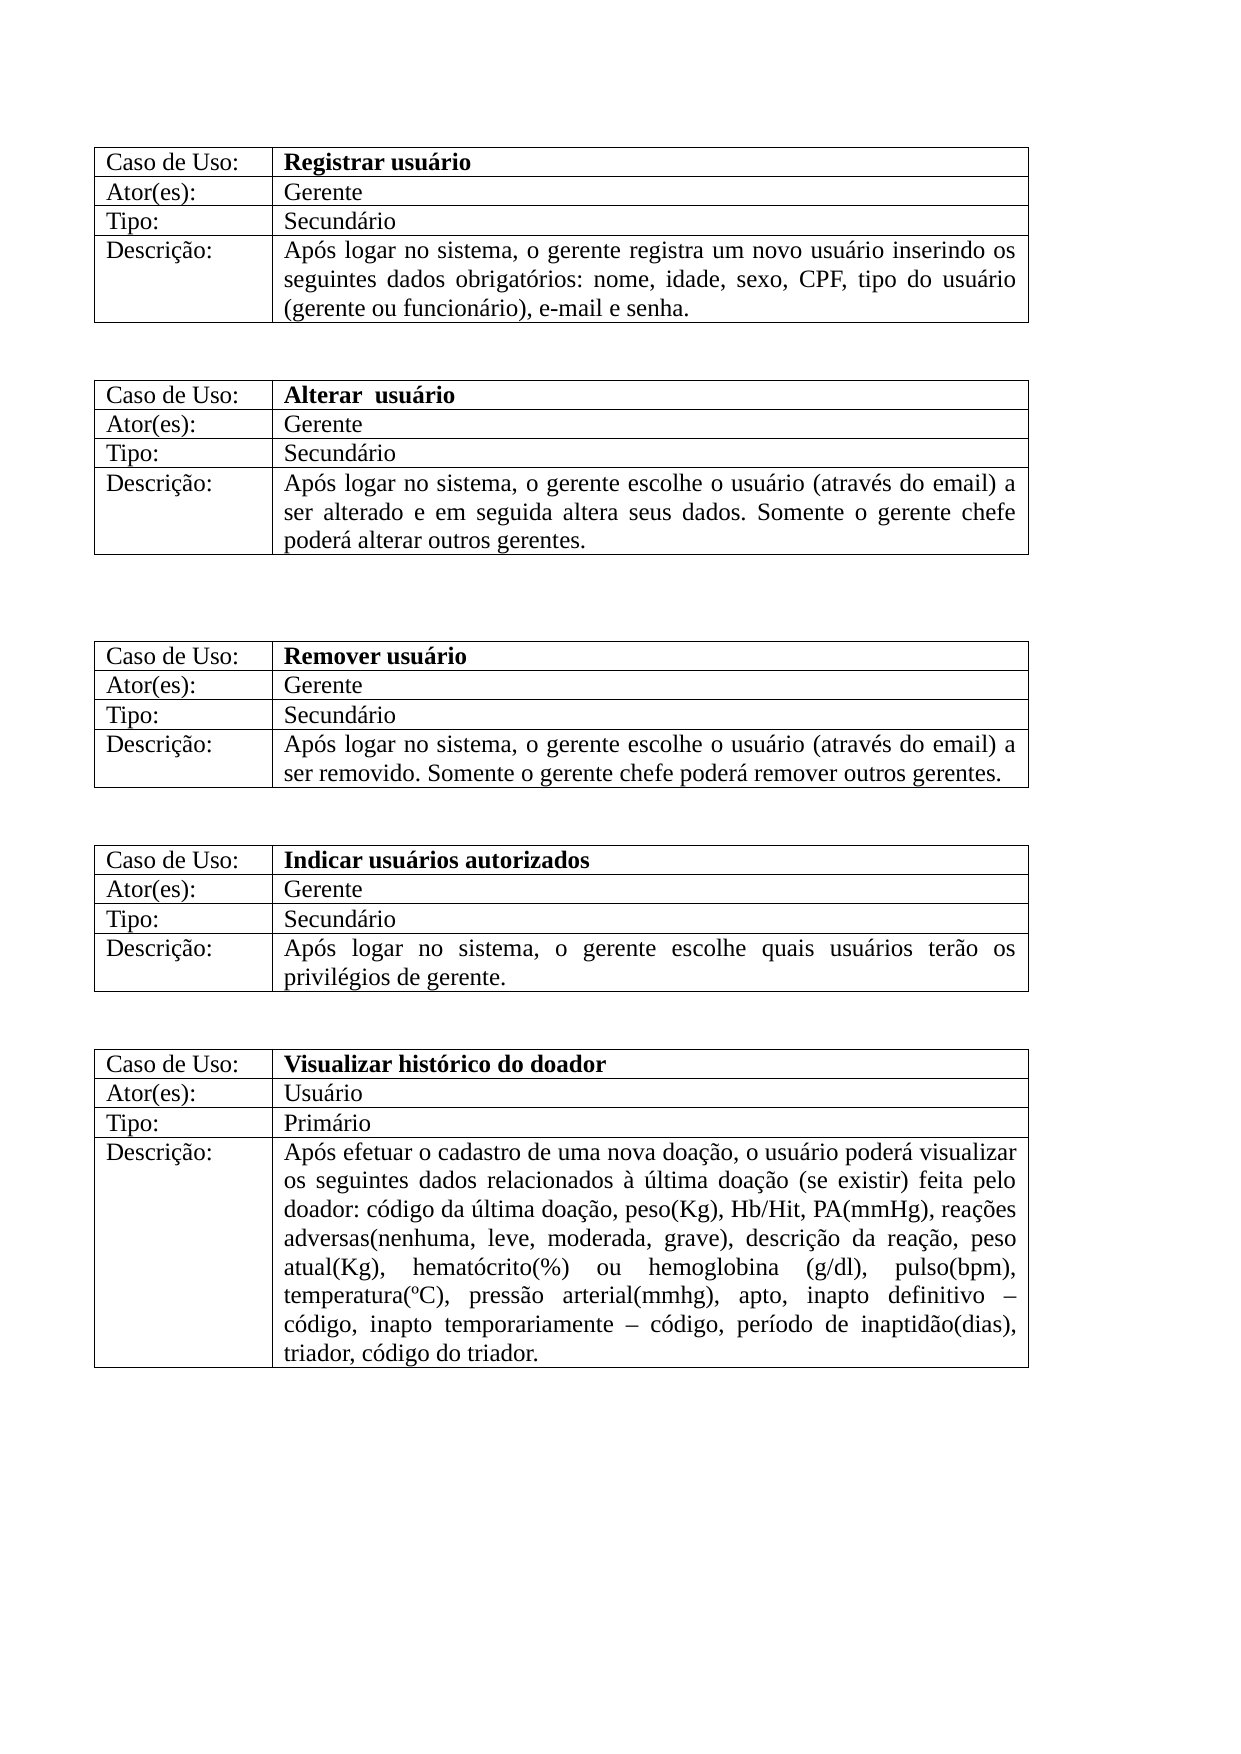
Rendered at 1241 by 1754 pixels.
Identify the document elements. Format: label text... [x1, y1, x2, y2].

table_cell Gerente [273, 671, 1028, 699]
table_cell Após efetuar o cadastro de uma nova doação, o usuário poderá visualizar os seguintes dados relacionados à última doação (se existir) feita pelo doador: código da última doação, peso(Kg), Hb/Hit, PA(mmHg), reações adversas(nenhuma, leve, moderada, grave), descrição da reação, peso atual(Kg), hematócrito(%) ou hemoglobina (g/dl), pulso(bpm), temperatura(ºC), pressão arterial(mmhg), apto, inapto definitivo – código, inapto temporariamente – código, período de inaptidão(dias), triador, código do triador. [273, 1138, 1028, 1367]
table_cell Ator(es): [95, 1079, 272, 1107]
table_cell Descrição: [95, 934, 272, 991]
table_header Caso de Uso: [95, 1050, 272, 1078]
table_header Alterar usuário [273, 381, 1028, 409]
table_cell Secundário [273, 439, 1028, 467]
table_cell Secundário [273, 206, 1028, 235]
table_cell Ator(es): [95, 875, 272, 903]
table_header Caso de Uso: [95, 642, 272, 670]
table_header Registrar usuário [273, 148, 1028, 176]
table_cell Tipo: [95, 439, 272, 467]
table_cell Após logar no sistema, o gerente registra um novo usuário inserindo os seguintes dados obrigatórios: nome, idade, sexo, CPF, tipo do usuário (gerente ou funcionário), e-mail e senha. [273, 236, 1028, 321]
table_cell Descrição: [95, 236, 272, 321]
table_cell Ator(es): [95, 410, 272, 438]
table_cell Após logar no sistema, o gerente escolhe o usuário (através do email) a ser removido. Somente o gerente chefe poderá remover outros gerentes. [273, 730, 1028, 787]
table_header Indicar usuários autorizados [273, 846, 1028, 874]
table_header Visualizar histórico do doador [273, 1050, 1028, 1078]
table_cell Descrição: [95, 730, 272, 787]
table_cell Primário [273, 1108, 1028, 1136]
table_cell Gerente [273, 875, 1028, 903]
table_cell Tipo: [95, 700, 272, 729]
table_cell Descrição: [95, 1138, 272, 1367]
table_cell Tipo: [95, 904, 272, 932]
table_cell Gerente [273, 410, 1028, 438]
table_cell Usuário [273, 1079, 1028, 1107]
table_cell Descrição: [95, 468, 272, 554]
table_cell Gerente [273, 177, 1028, 205]
table_cell Tipo: [95, 206, 272, 235]
table_header Caso de Uso: [95, 148, 272, 176]
table_cell Secundário [273, 700, 1028, 729]
table_header Remover usuário [273, 642, 1028, 670]
table_cell Secundário [273, 904, 1028, 932]
table_cell Ator(es): [95, 177, 272, 205]
table_cell Ator(es): [95, 671, 272, 699]
table_cell Após logar no sistema, o gerente escolhe quais usuários terão os privilégios de gerente. [273, 934, 1028, 991]
table_header Caso de Uso: [95, 846, 272, 874]
table_cell Tipo: [95, 1108, 272, 1136]
table_cell Após logar no sistema, o gerente escolhe o usuário (através do email) a ser alterado e em seguida altera seus dados. Somente o gerente chefe poderá alterar outros gerentes. [273, 468, 1028, 554]
table_header Caso de Uso: [95, 381, 272, 409]
